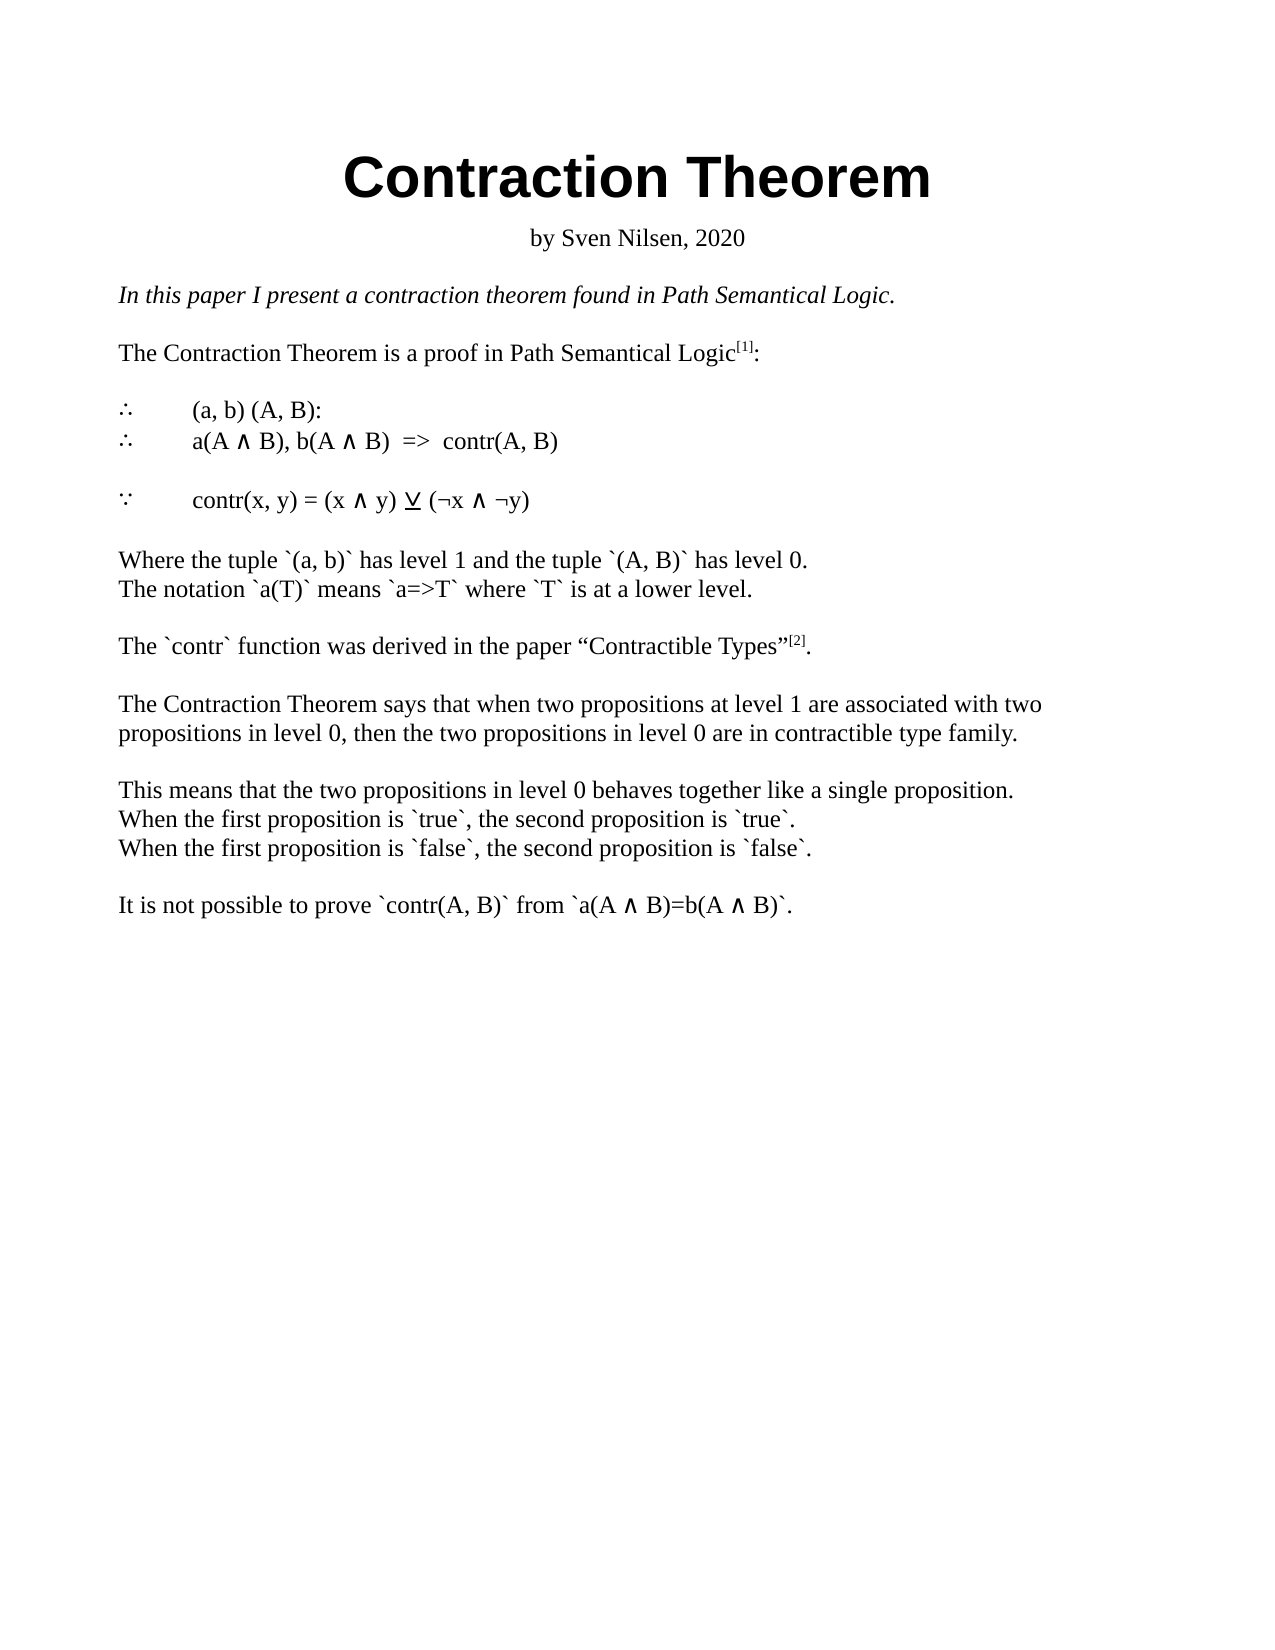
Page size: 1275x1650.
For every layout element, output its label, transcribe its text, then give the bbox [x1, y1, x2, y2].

title Contraction Theorem [118, 143, 1157, 210]
text When the first proposition is `false`, the second proposition is `false`. [118, 833, 1157, 861]
text ∴ (a, b) (A, B): [118, 395, 1157, 426]
text Where the tuple `(a, b)` has level 1 and the tuple `(A, B)` has level 0. [118, 545, 1157, 574]
text The Contraction Theorem says that when two propositions at level 1 are associated with two propositions in level 0, then the two propositions in level 0 are in contractible type family. [118, 689, 1157, 746]
text It is not possible to prove `contr(A, B)` from `a(A ∧ B)=b(A ∧ B)`. [118, 890, 1157, 919]
text ∵ contr(x, y) = (x ∧ y) ⊻ (¬x ∧ ¬y) [118, 486, 1157, 516]
text In this paper I present a contraction theorem found in Path Semantical Logic. [118, 280, 1157, 309]
text When the first proposition is `true`, the second proposition is `true`. [118, 804, 1157, 833]
text The notation `a(T)` means `a=>T` where `T` is at a lower level. [118, 574, 1157, 603]
text The `contr` function was derived in the paper “Contractible Types”[2]. [118, 631, 1157, 660]
text ∴ a(A ∧ B), b(A ∧ B) => contr(A, B) [118, 426, 1157, 457]
text by Sven Nilsen, 2020 [118, 223, 1157, 251]
text The Contraction Theorem is a proof in Path Semantical Logic[1]: [118, 338, 1157, 366]
text This means that the two propositions in level 0 behaves together like a single proposition. [118, 775, 1157, 804]
